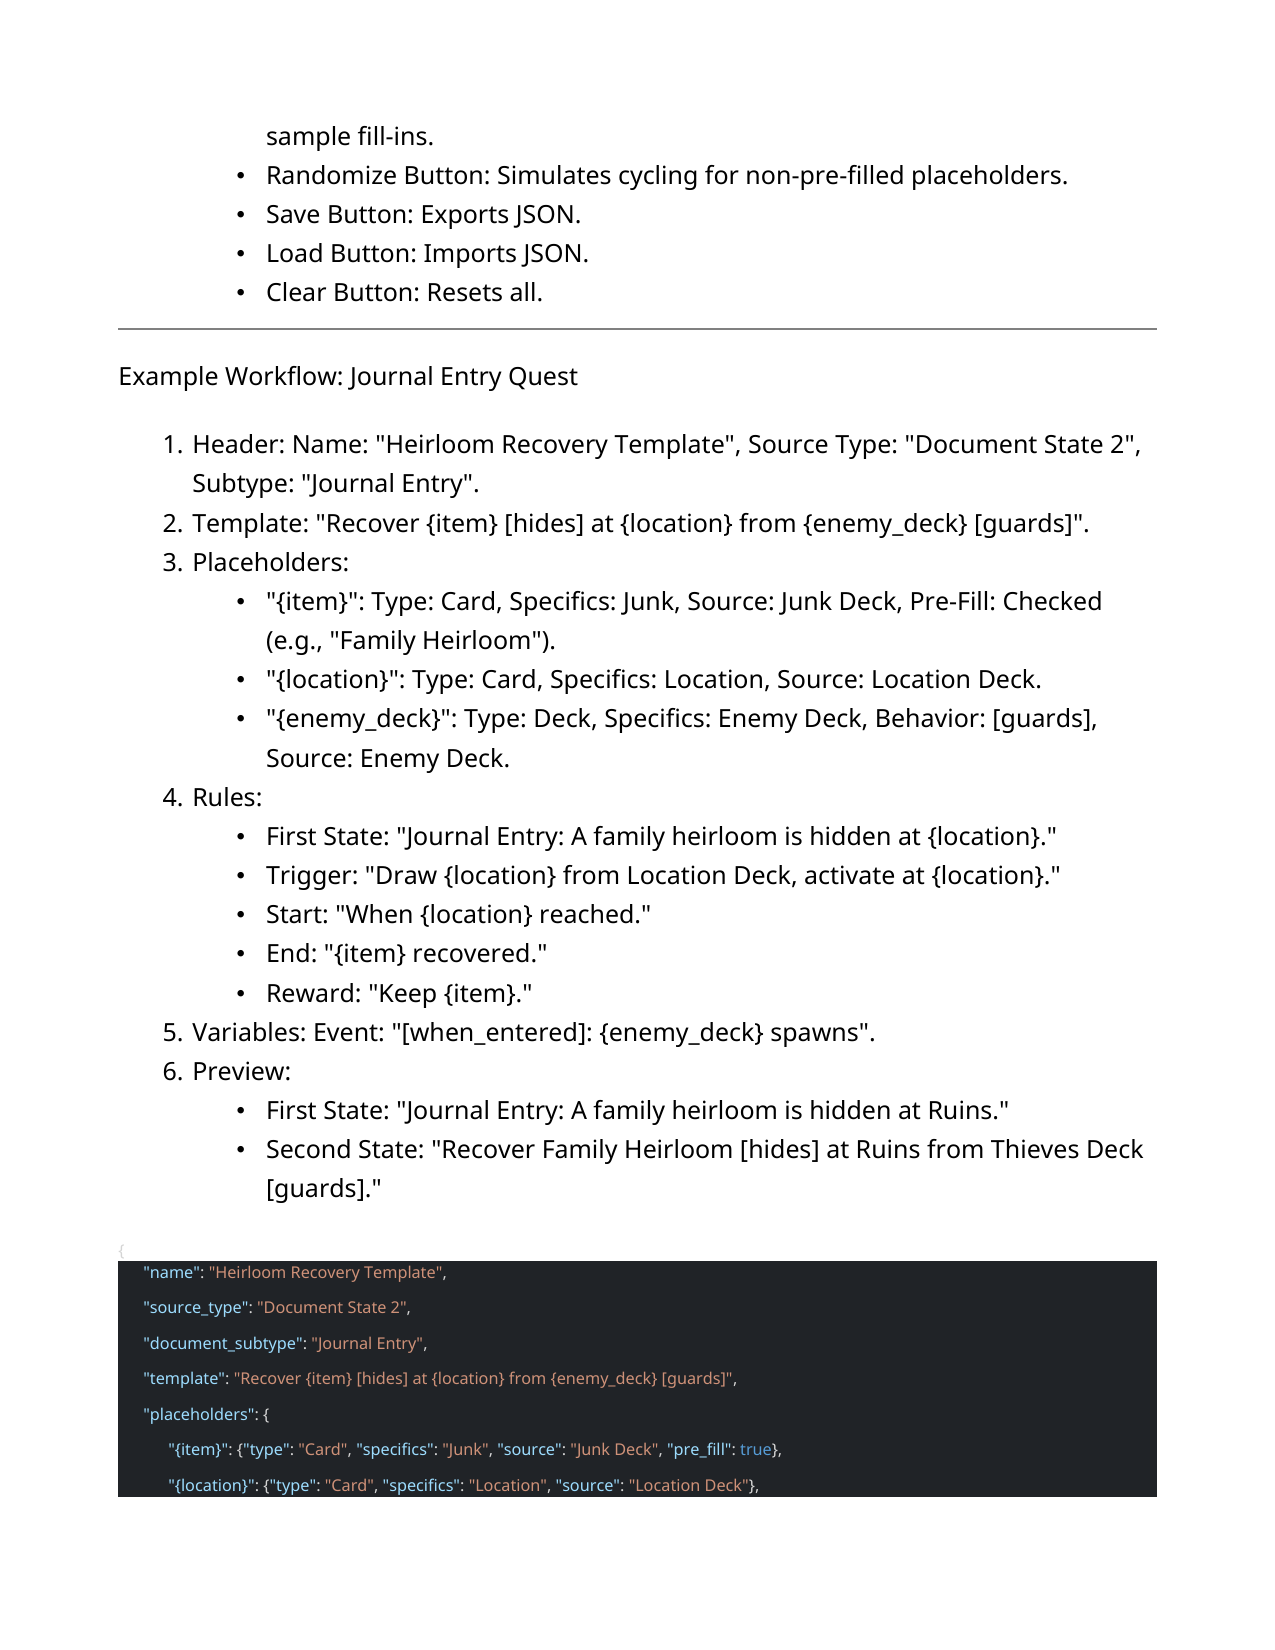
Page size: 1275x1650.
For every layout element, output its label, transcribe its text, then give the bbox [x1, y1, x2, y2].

list Start: "When {location} reached." [236, 897, 1157, 931]
list Rules: [162, 779, 1157, 813]
list Save Button: Exports JSON. [236, 196, 1157, 231]
list First State: "Journal Entry: A family heirloom is hidden at Ruins." [236, 1093, 1157, 1127]
list Trigger: "Draw {location} from Location Deck, activate at {location}." [236, 858, 1157, 892]
text "source_type": "Document State 2", [118, 1297, 1157, 1320]
list Variables: Event: "[when_entered]: {enemy_deck} spawns". [162, 1014, 1157, 1048]
list End: "{item} recovered." [236, 936, 1157, 970]
list Template: "Recover {item} [hides] at {location} from {enemy_deck} [guards]". [162, 505, 1157, 539]
list Load Button: Imports JSON. [236, 236, 1157, 270]
list "{item}": Type: Card, Specifics: Junk, Source: Junk Deck, Pre-Fill: Checked (e.g., "Family Heirloom"). [236, 583, 1157, 657]
list Reward: "Keep {item}." [236, 975, 1157, 1009]
list Second State: "Recover Family Heirloom [hides] at Ruins from Thieves Deck [guards]." [236, 1132, 1157, 1205]
list Preview: [162, 1053, 1157, 1088]
list Clear Button: Resets all. [236, 275, 1157, 309]
text Example Workflow: Journal Entry Quest [118, 358, 1157, 392]
text "{item}": {"type": "Card", "specifics": "Junk", "source": "Junk Deck", "pre_fill": true}, [118, 1438, 1157, 1462]
text "{location}": {"type": "Card", "specifics": "Location", "source": "Location Deck"}, [118, 1474, 1157, 1497]
text "name": "Heirloom Recovery Template", [118, 1261, 1157, 1285]
list Randomize Button: Simulates cycling for non-pre-filled placeholders. [236, 157, 1157, 191]
list Placeholders: [162, 544, 1157, 578]
list First State: "Journal Entry: A family heirloom is hidden at {location}." [236, 818, 1157, 853]
list Header: Name: "Heirloom Recovery Template", Source Type: "Document State 2", Subtype: "Journal Entry". [162, 427, 1157, 500]
list sample fill-ins. [236, 118, 1157, 152]
text "template": "Recover {item} [hides] at {location} from {enemy_deck} [guards]", [118, 1367, 1157, 1391]
text "document_subtype": "Journal Entry", [118, 1332, 1157, 1356]
text { [118, 1210, 1157, 1261]
list "{enemy_deck}": Type: Deck, Specifics: Enemy Deck, Behavior: [guards], Source: Enemy Deck. [236, 701, 1157, 774]
text "placeholders": { [118, 1403, 1157, 1426]
list "{location}": Type: Card, Specifics: Location, Source: Location Deck. [236, 662, 1157, 696]
